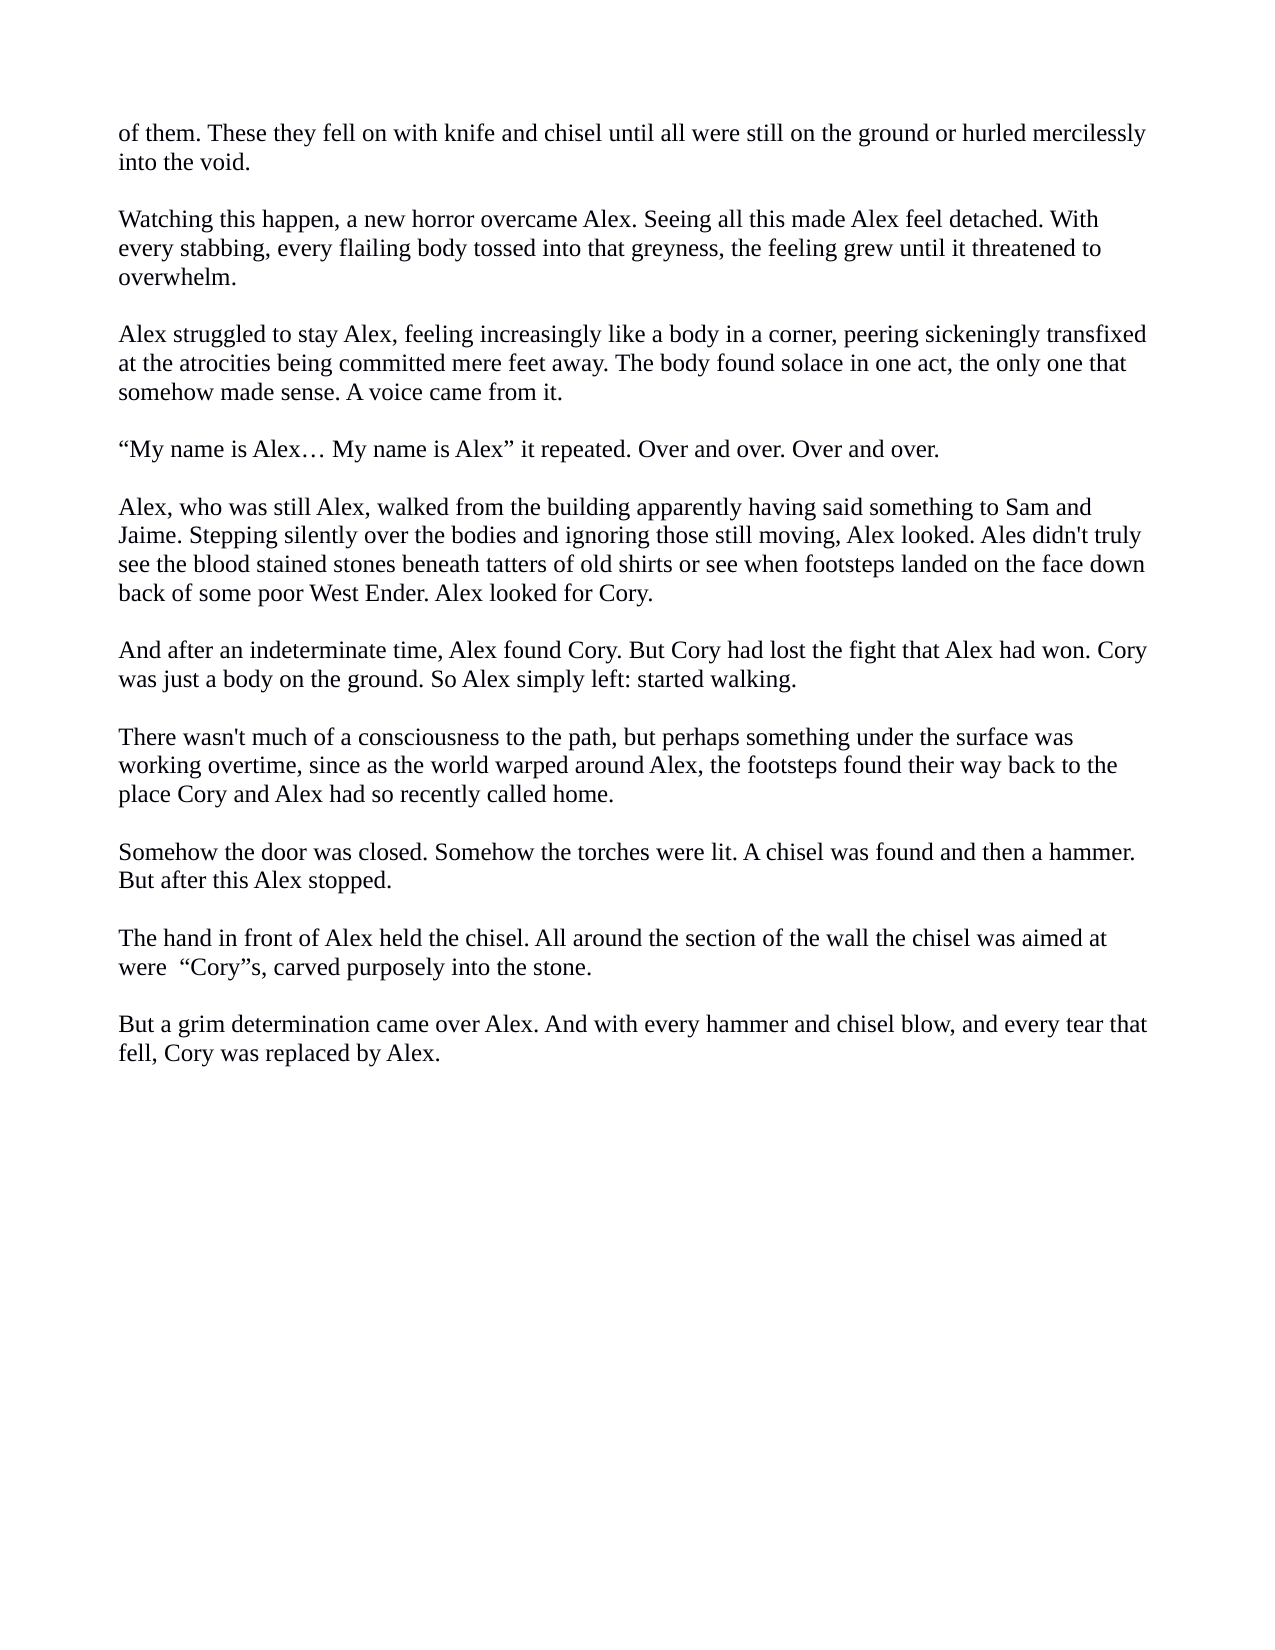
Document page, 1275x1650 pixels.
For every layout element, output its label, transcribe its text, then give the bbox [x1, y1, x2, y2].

text But a grim determination came over Alex. And with every hammer and chisel blow, and every tear that fell, Cory was replaced by Alex. [118, 1009, 1157, 1067]
text Alex struggled to stay Alex, feeling increasingly like a body in a corner, peering sickeningly transfixed at the atrocities being committed mere feet away. The body found solace in one act, the only one that somehow made sense. A voice came from it. [118, 319, 1157, 406]
text And after an indeterminate time, Alex found Cory. But Cory had lost the fight that Alex had won. Cory was just a body on the ground. So Alex simply left: started walking. [118, 636, 1157, 693]
text “My name is Alex… My name is Alex” it repeated. Over and over. Over and over. [118, 434, 1157, 463]
text Watching this happen, a new horror overcame Alex. Seeing all this made Alex feel detached. With every stabbing, every flailing body tossed into that greyness, the feeling grew until it threatened to overwhelm. [118, 204, 1157, 291]
text Alex, who was still Alex, walked from the building apparently having said something to Sam and Jaime. Stepping silently over the bodies and ignoring those still moving, Alex looked. Ales didn't truly see the blood stained stones beneath tatters of old shirts or see when footsteps landed on the face down back of some poor West Ender. Alex looked for Cory. [118, 492, 1157, 607]
text of them. These they fell on with knife and chisel until all were still on the ground or hurled mercilessly into the void. [118, 118, 1157, 176]
text There wasn't much of a consciousness to the path, but perhaps something under the surface was working overtime, since as the world warped around Alex, the footsteps found their way back to the place Cory and Alex had so recently called home. [118, 722, 1157, 808]
text The hand in front of Alex held the chisel. All around the section of the wall the chisel was aimed at were “Cory”s, carved purposely into the stone. [118, 923, 1157, 981]
text Somehow the door was closed. Somehow the torches were lit. A chisel was found and then a hammer. But after this Alex stopped. [118, 837, 1157, 894]
